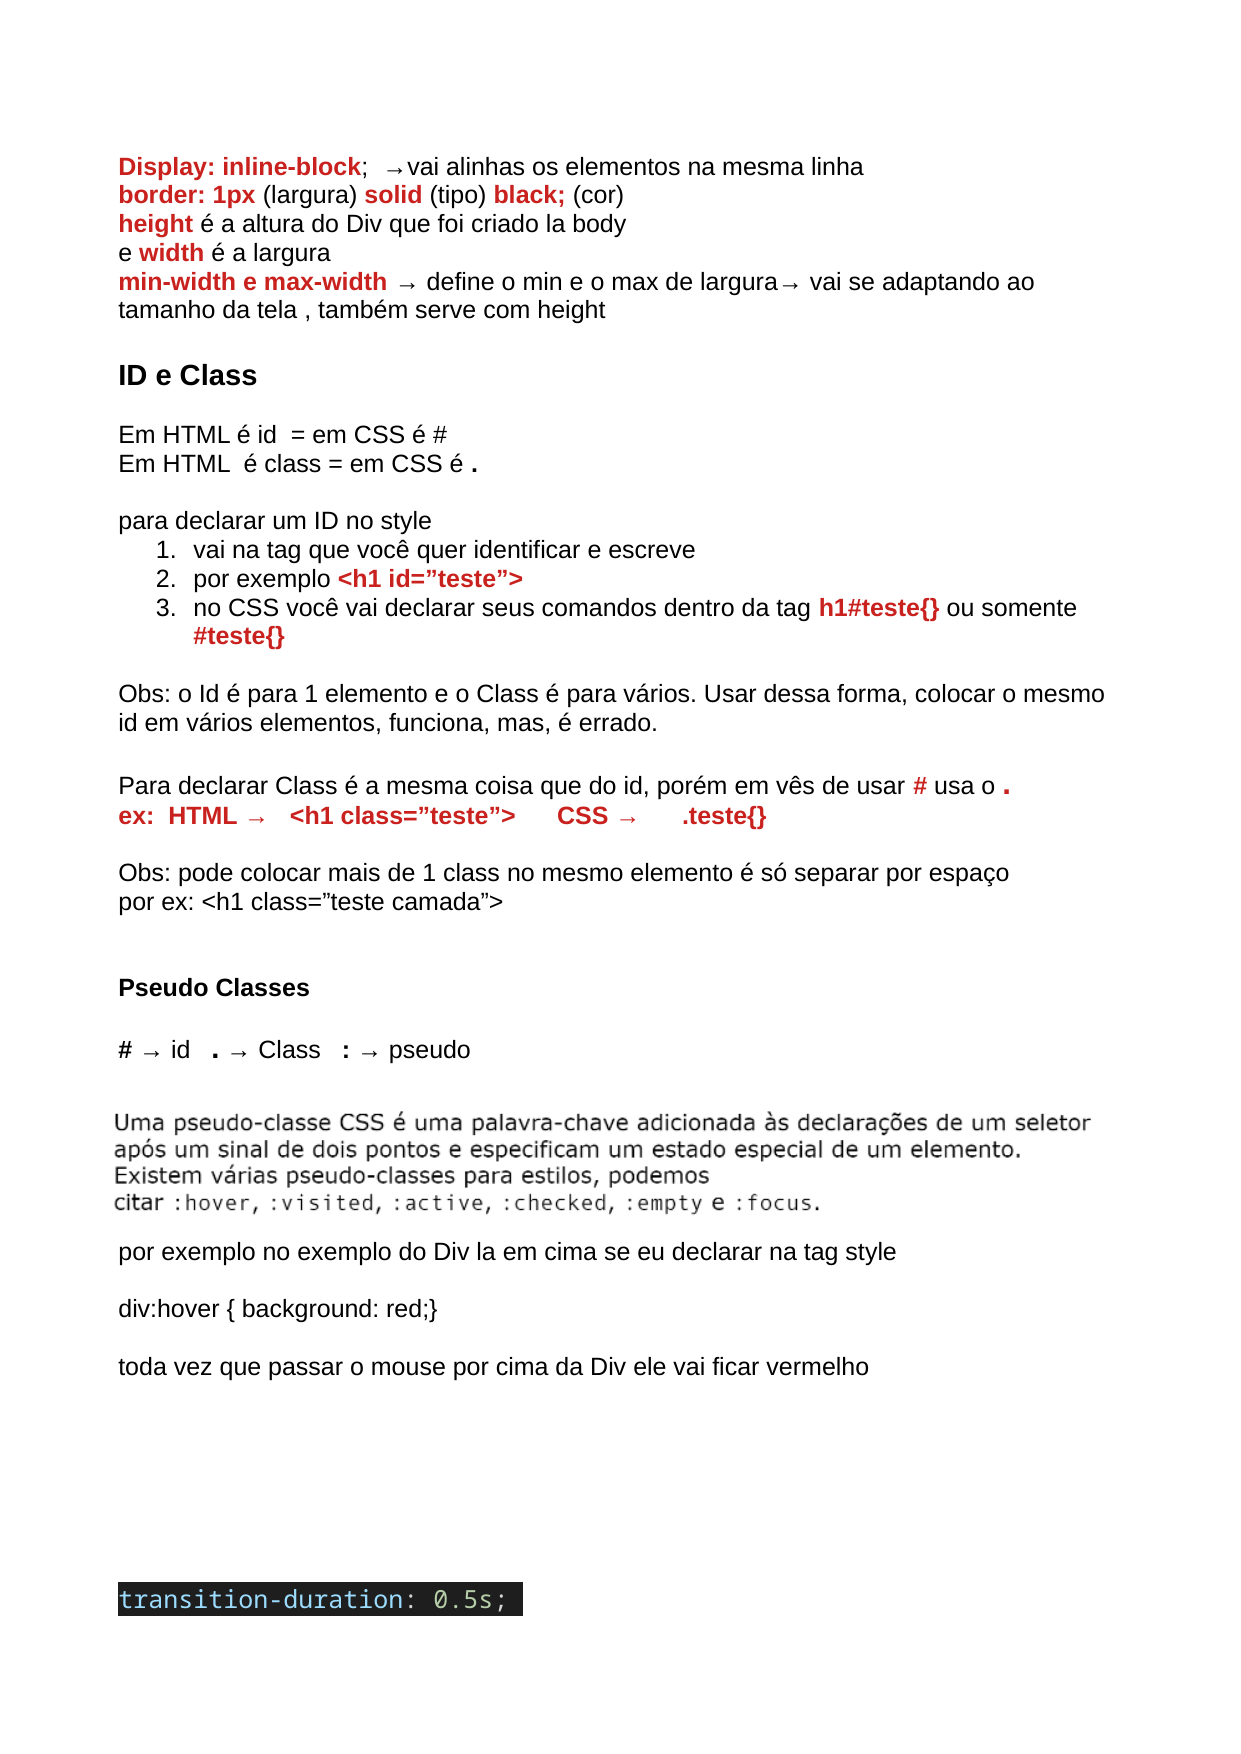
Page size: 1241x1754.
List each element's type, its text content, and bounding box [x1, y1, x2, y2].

text Em HTML é id = em CSS é # [118, 420, 1122, 449]
list no CSS você vai declarar seus comandos dentro da tag h1#teste{} ou somente #teste{} [156, 592, 1122, 650]
text transition-duration: 0.5s; [118, 1582, 1122, 1616]
text para declarar um ID no style [118, 506, 1122, 535]
text min-width e max-width → define o min e o max de largura→ vai se adaptando ao tamanho da tela , também serve com height [118, 267, 1122, 324]
list por exemplo <h1 id=”teste”> [156, 564, 1122, 592]
text Obs: pode colocar mais de 1 class no mesmo elemento é só separar por espaço [118, 858, 1122, 887]
text border: 1px (largura) solid (tipo) black; (cor) [118, 180, 1122, 209]
text div:hover { background: red;} [118, 1294, 1122, 1323]
text e width é a largura [118, 238, 1122, 267]
text ex: HTML → <h1 class=”teste”> CSS → .teste{} [118, 801, 1122, 830]
text por exemplo no exemplo do Div la em cima se eu declarar na tag style [118, 1237, 1122, 1266]
text ID e Class [118, 358, 1122, 391]
text Para declarar Class é a mesma coisa que do id, porém em vês de usar # usa o . [118, 765, 1122, 801]
text Em HTML é class = em CSS é . [118, 449, 1122, 477]
text Obs: o Id é para 1 elemento e o Class é para vários. Usar dessa forma, colocar o mesmo id em vários elementos, funciona, mas, é errado. [118, 679, 1122, 736]
text toda vez que passar o mouse por cima da Div ele vai ficar vermelho [118, 1352, 1122, 1381]
text height é a altura do Div que foi criado la body [118, 209, 1122, 238]
text # → id . → Class : → pseudo [118, 1031, 1122, 1064]
text Pseudo Classes [118, 973, 1122, 1002]
text Display: inline-block; →vai alinhas os elementos na mesma linha [118, 152, 1122, 180]
picture [102, 1094, 1107, 1229]
text por ex: <h1 class=”teste camada”> [118, 887, 1122, 916]
list vai na tag que você quer identificar e escreve [156, 535, 1122, 564]
